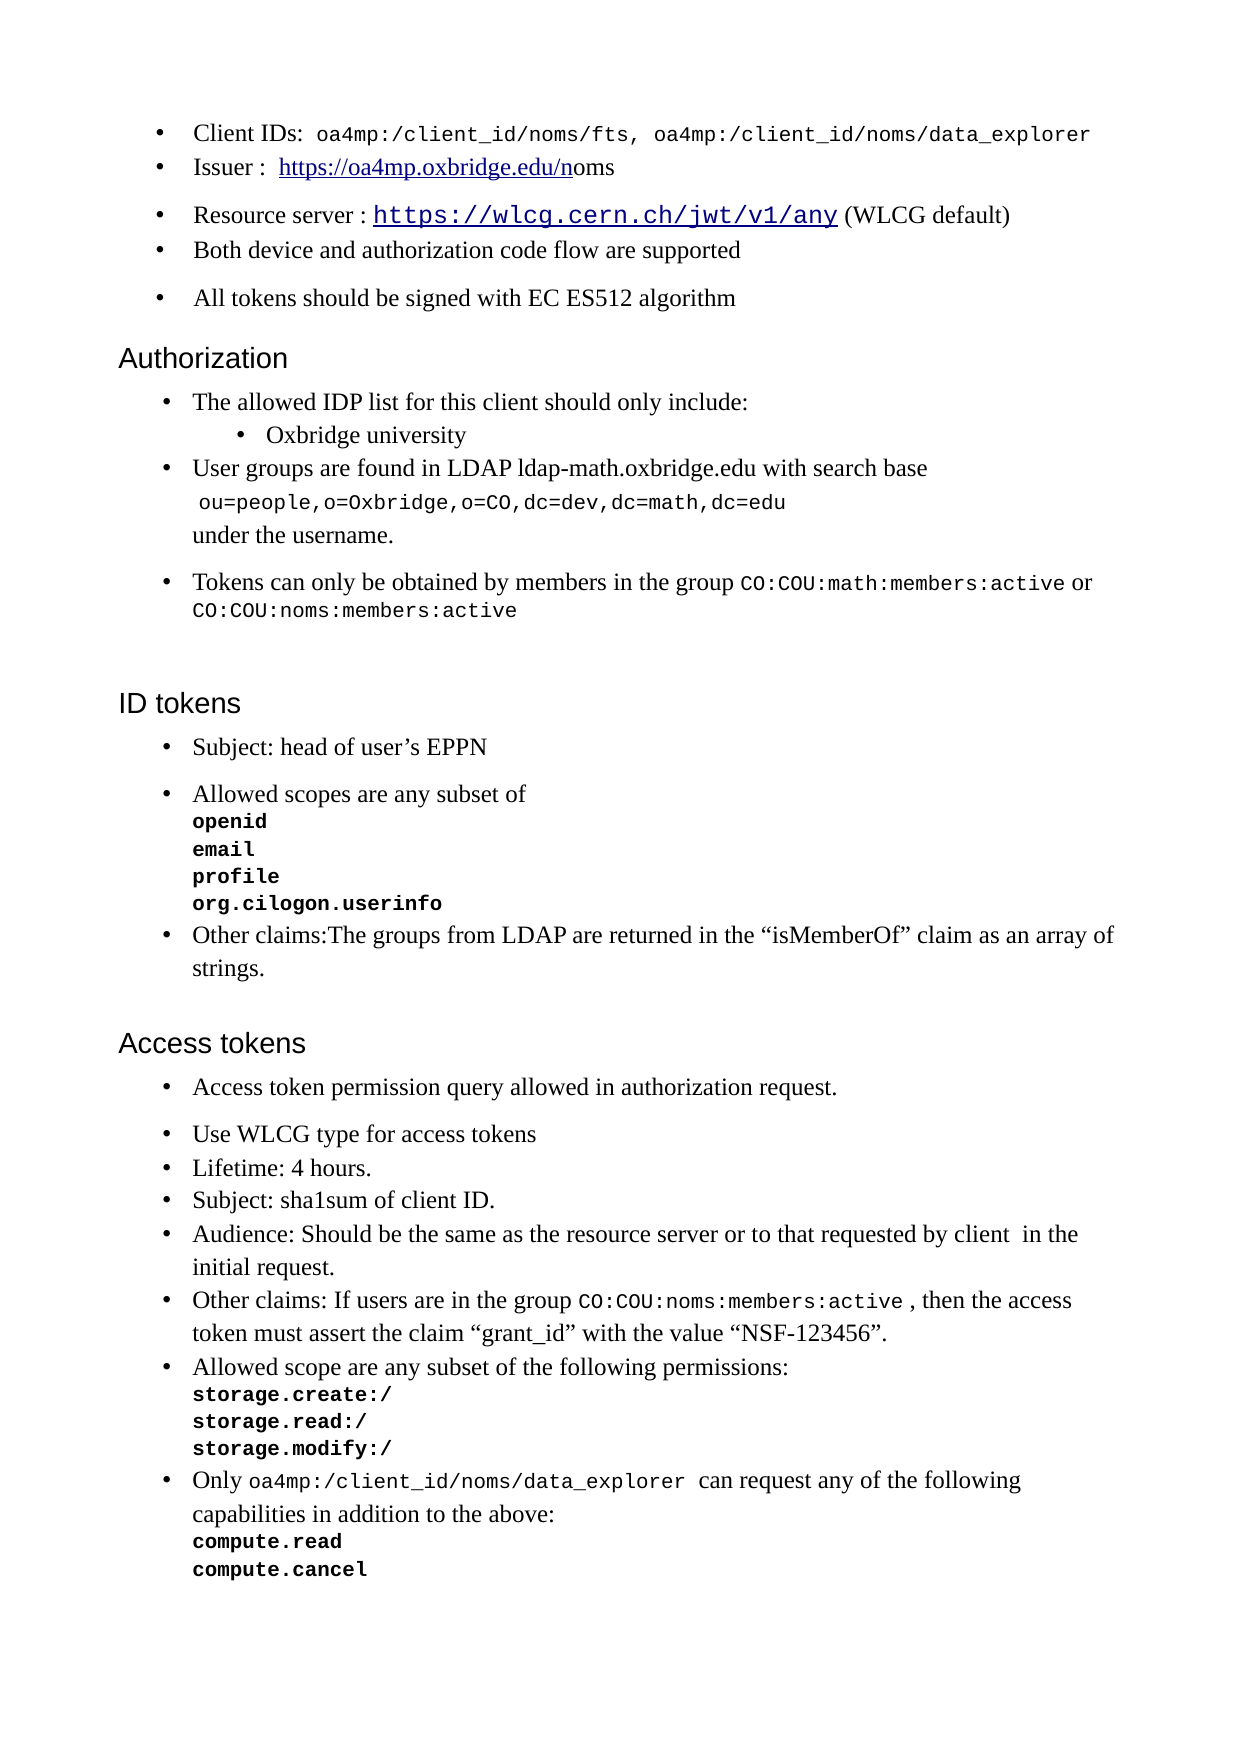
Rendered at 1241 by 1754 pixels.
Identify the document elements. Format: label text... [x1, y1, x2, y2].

list Audience: Should be the same as the resource server or to that requested by client in the initial request. [162, 1219, 1122, 1280]
list The allowed IDP list for this client should only include: [162, 387, 1122, 416]
list User groups are found in LDAP ldap-math.oxbridge.edu with search base ou=people,o=Oxbridge,o=CO,dc=dev,dc=math,dc=edu under the username. [162, 453, 1122, 548]
list Lifetime: 4 hours. [162, 1153, 1122, 1181]
list Tokens can only be obtained by members in the group CO:COU:math:members:active or CO:COU:noms:members:active [162, 567, 1122, 624]
list Use WLCG type for access tokens [162, 1119, 1122, 1148]
list Client IDs: oa4mp:/client_id/noms/fts, oa4mp:/client_id/noms/data_explorer [156, 118, 1122, 148]
subtitle Authorization [118, 341, 1122, 374]
subtitle Access tokens [118, 1026, 1122, 1059]
list Subject: sha1sum of client ID. [162, 1186, 1122, 1214]
list Allowed scope are any subset of the following permissions: storage.create:/ storage.read:/ storage.modify:/ [162, 1352, 1122, 1462]
list Issuer : https://oa4mp.oxbridge.edu/noms [156, 152, 1122, 181]
list Access token permission query allowed in authorization request. [162, 1072, 1122, 1101]
list All tokens should be signed with EC ES512 algorithm [156, 283, 1122, 311]
list Resource server : https://wlcg.cern.ch/jwt/v1/any (WLCG default) [156, 200, 1122, 231]
list Allowed scopes are any subset of openid email profile org.cilogon.userinfo [162, 779, 1122, 917]
list Subject: head of user’s EPPN [162, 732, 1122, 760]
list Both device and authorization code flow are supported [156, 235, 1122, 264]
subtitle ID tokens [118, 686, 1122, 719]
list Other claims:The groups from LDAP are returned in the “isMemberOf” claim as an array of strings. [162, 920, 1122, 982]
list Oxbridge university [236, 420, 1122, 448]
list Other claims: If users are in the group CO:COU:noms:members:active , then the access token must assert the claim “grant_id” with the value “NSF-123456”. [162, 1285, 1122, 1347]
list Only oa4mp:/client_id/noms/data_explorer can request any of the following capabilities in addition to the above: compute.read compute.cancel [162, 1465, 1122, 1582]
